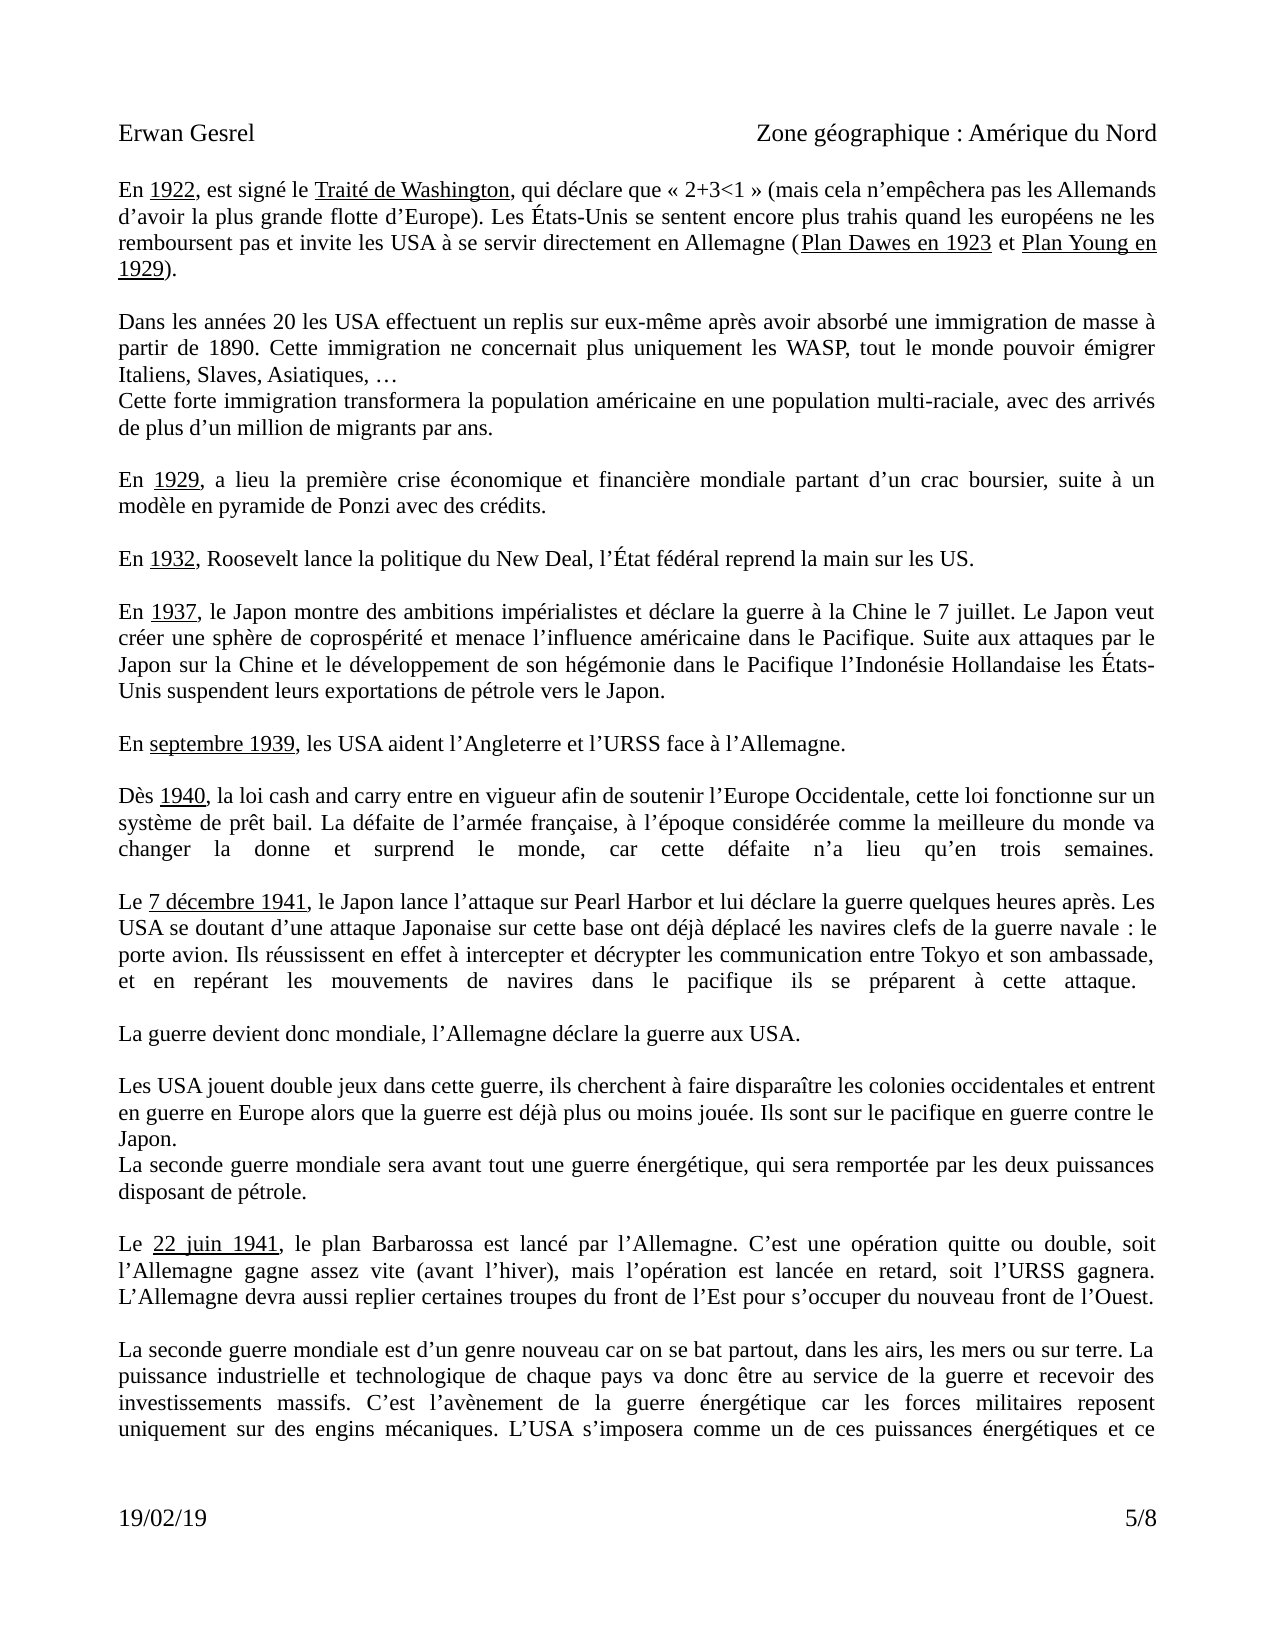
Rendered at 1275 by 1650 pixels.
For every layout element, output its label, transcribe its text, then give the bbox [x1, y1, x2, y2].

text Dans les années 20 les USA effectuent un replis sur eux-même après avoir absorbé une immigration de masse à partir de 1890. Cette immigration ne concernait plus uniquement les WASP, tout le monde pouvoir émigrer Italiens, Slaves, Asiatiques, … [118, 308, 1157, 387]
text Le 22 juin 1941, le plan Barbarossa est lancé par l’Allemagne. C’est une opération quitte ou double, soit l’Allemagne gagne assez vite (avant l’hiver), mais l’opération est lancée en retard, soit l’URSS gagnera. L’Allemagne devra aussi replier certaines troupes du front de l’Est pour s’occuper du nouveau front de l’Ouest. [118, 1231, 1157, 1336]
text La seconde guerre mondiale est d’un genre nouveau car on se bat partout, dans les airs, les mers ou sur terre. La puissance industrielle et technologique de chaque pays va donc être au service de la guerre et recevoir des investissements massifs. C’est l’avènement de la guerre énergétique car les forces militaires reposent uniquement sur des engins mécaniques. L’USA s’imposera comme un de ces puissances énergétiques et ce [118, 1336, 1157, 1441]
text En 1922, est signé le Traité de Washington, qui déclare que « 2+3<1 » (mais cela n’empêchera pas les Allemands d’avoir la plus grande flotte d’Europe). Les États-Unis se sentent encore plus trahis quand les européens ne les remboursent pas et invite les USA à se servir directement en Allemagne (Plan Dawes en 1923 et Plan Young en 1929). [118, 176, 1157, 282]
text La guerre devient donc mondiale, l’Allemagne déclare la guerre aux USA. [118, 1020, 1157, 1046]
text Cette forte immigration transformera la population américaine en une population multi-raciale, avec des arrivés de plus d’un million de migrants par ans. [118, 387, 1157, 440]
text En 1932, Roosevelt lance la politique du New Deal, l’État fédéral reprend la main sur les US. [118, 545, 1157, 572]
text La seconde guerre mondiale sera avant tout une guerre énergétique, qui sera remportée par les deux puissances disposant de pétrole. [118, 1151, 1157, 1204]
text Le 7 décembre 1941, le Japon lance l’attaque sur Pearl Harbor et lui déclare la guerre quelques heures après. Les USA se doutant d’une attaque Japonaise sur cette base ont déjà déplacé les navires clefs de la guerre navale : le porte avion. Ils réussissent en effet à intercepter et décrypter les communication entre Tokyo et son ambassade, et en repérant les mouvements de navires dans le pacifique ils se préparent à cette attaque. [118, 888, 1157, 1020]
text En septembre 1939, les USA aident l’Angleterre et l’URSS face à l’Allemagne. [118, 730, 1157, 756]
text Les USA jouent double jeux dans cette guerre, ils cherchent à faire disparaître les colonies occidentales et entrent en guerre en Europe alors que la guerre est déjà plus ou moins jouée. Ils sont sur le pacifique en guerre contre le Japon. [118, 1072, 1157, 1151]
text En 1929, a lieu la première crise économique et financière mondiale partant d’un crac boursier, suite à un modèle en pyramide de Ponzi avec des crédits. [118, 466, 1157, 519]
text Dès 1940, la loi cash and carry entre en vigueur afin de soutenir l’Europe Occidentale, cette loi fonctionne sur un système de prêt bail. La défaite de l’armée française, à l’époque considérée comme la meilleure du monde va changer la donne et surprend le monde, car cette défaite n’a lieu qu’en trois semaines. [118, 782, 1157, 888]
text En 1937, le Japon montre des ambitions impérialistes et déclare la guerre à la Chine le 7 juillet. Le Japon veut créer une sphère de coprospérité et menace l’influence américaine dans le Pacifique. Suite aux attaques par le Japon sur la Chine et le développement de son hégémonie dans le Pacifique l’Indonésie Hollandaise les États-Unis suspendent leurs exportations de pétrole vers le Japon. [118, 598, 1157, 703]
